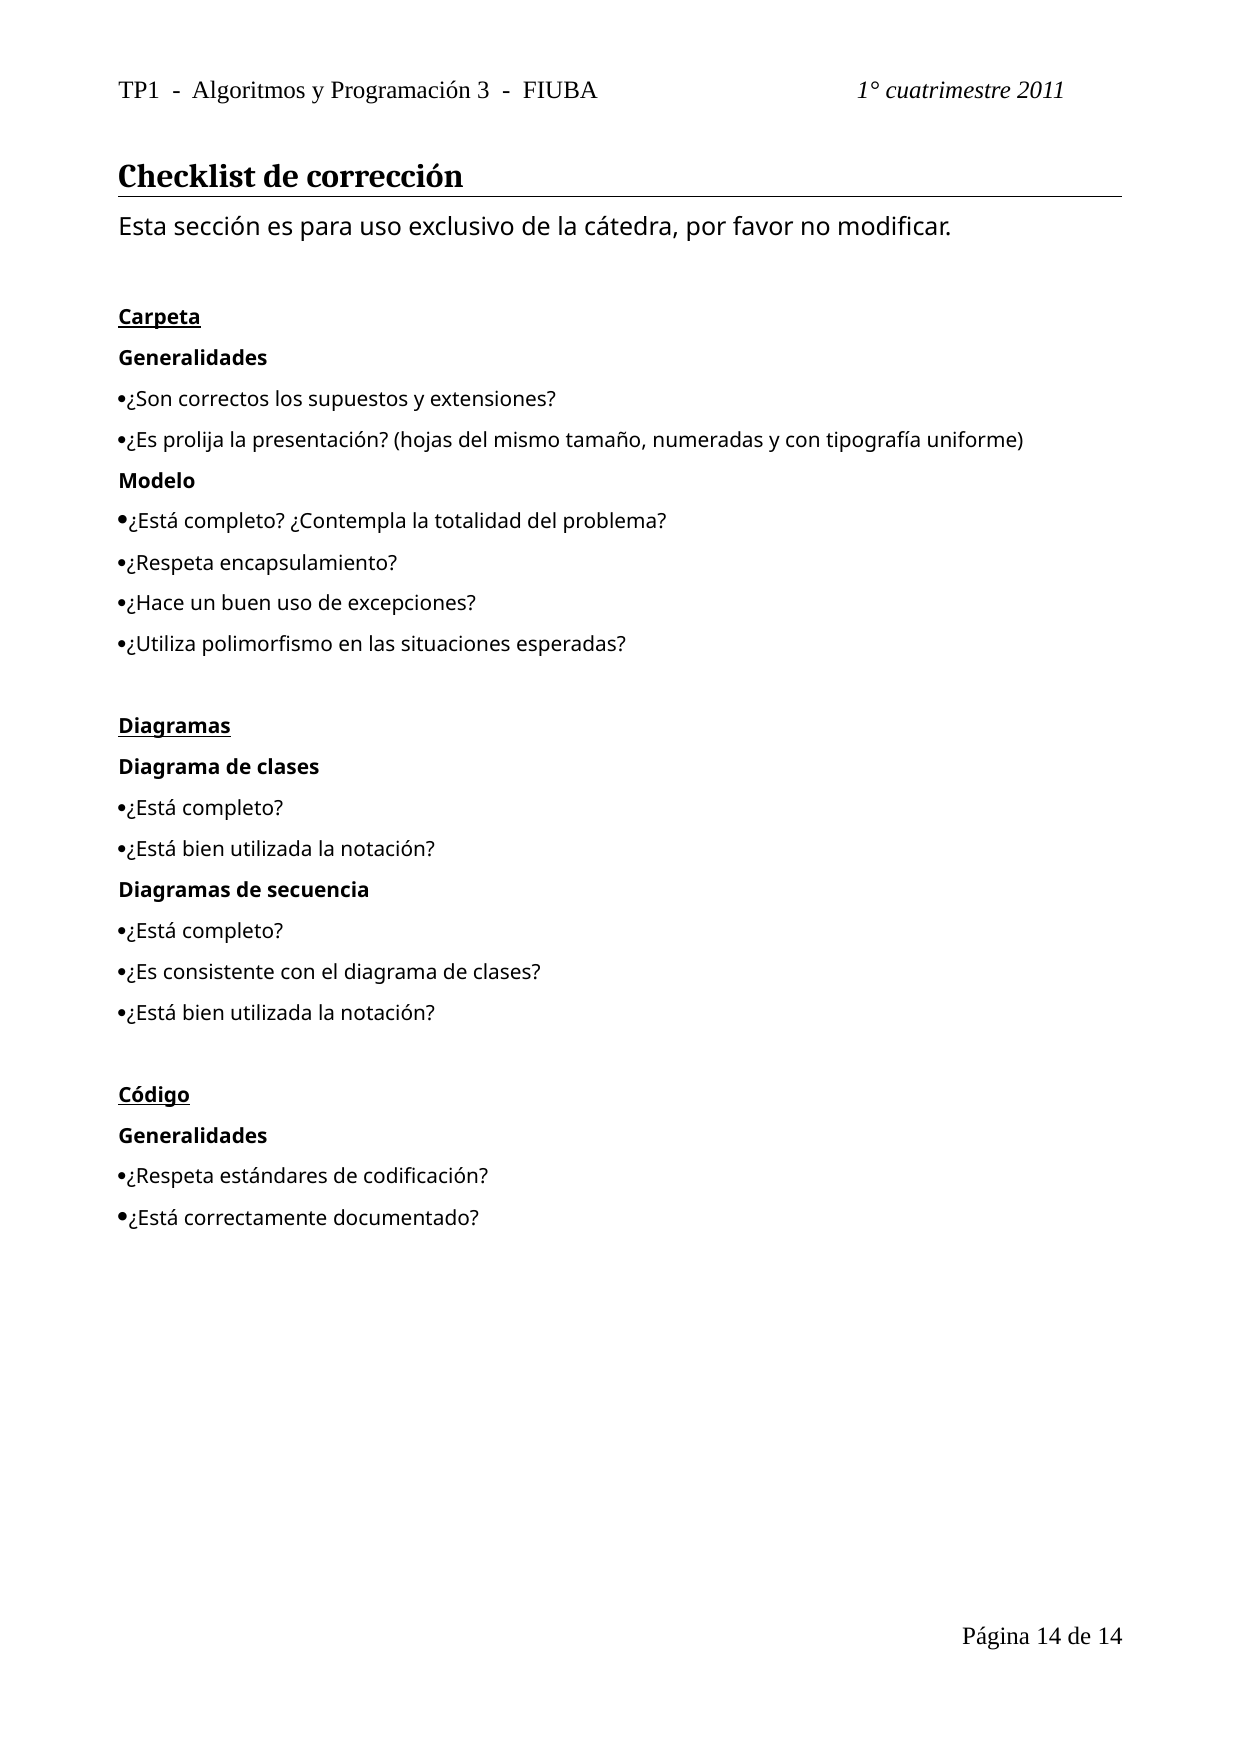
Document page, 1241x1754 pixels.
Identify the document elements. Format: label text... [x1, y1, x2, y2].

list ¿Está correctamente documentado? [118, 1203, 1122, 1231]
text Esta sección es para uso exclusivo de la cátedra, por favor no modificar. [118, 209, 1122, 243]
list ¿Está bien utilizada la notación? [118, 998, 1122, 1026]
text Diagrama de clases [118, 752, 1122, 781]
text Generalidades [118, 343, 1122, 371]
list ¿Está bien utilizada la notación? [118, 834, 1122, 863]
text Código [118, 1080, 1122, 1108]
list ¿Hace un buen uso de excepciones? [118, 588, 1122, 617]
list ¿Es consistente con el diagrama de clases? [118, 957, 1122, 985]
text Modelo [118, 466, 1122, 494]
text Checklist de corrección [118, 157, 1122, 196]
list ¿Está completo? [118, 916, 1122, 944]
text Carpeta [118, 302, 1122, 330]
list ¿Está completo? ¿Contempla la totalidad del problema? [118, 507, 1122, 535]
list ¿Utiliza polimorfismo en las situaciones esperadas? [118, 629, 1122, 658]
list ¿Es prolija la presentación? (hojas del mismo tamaño, numeradas y con tipografía uniforme) [118, 425, 1122, 453]
list ¿Son correctos los supuestos y extensiones? [118, 384, 1122, 412]
text Diagramas de secuencia [118, 875, 1122, 903]
text Diagramas [118, 711, 1122, 740]
list ¿Respeta estándares de codificación? [118, 1162, 1122, 1190]
text Generalidades [118, 1121, 1122, 1149]
list ¿Está completo? [118, 793, 1122, 822]
list ¿Respeta encapsulamiento? [118, 548, 1122, 576]
